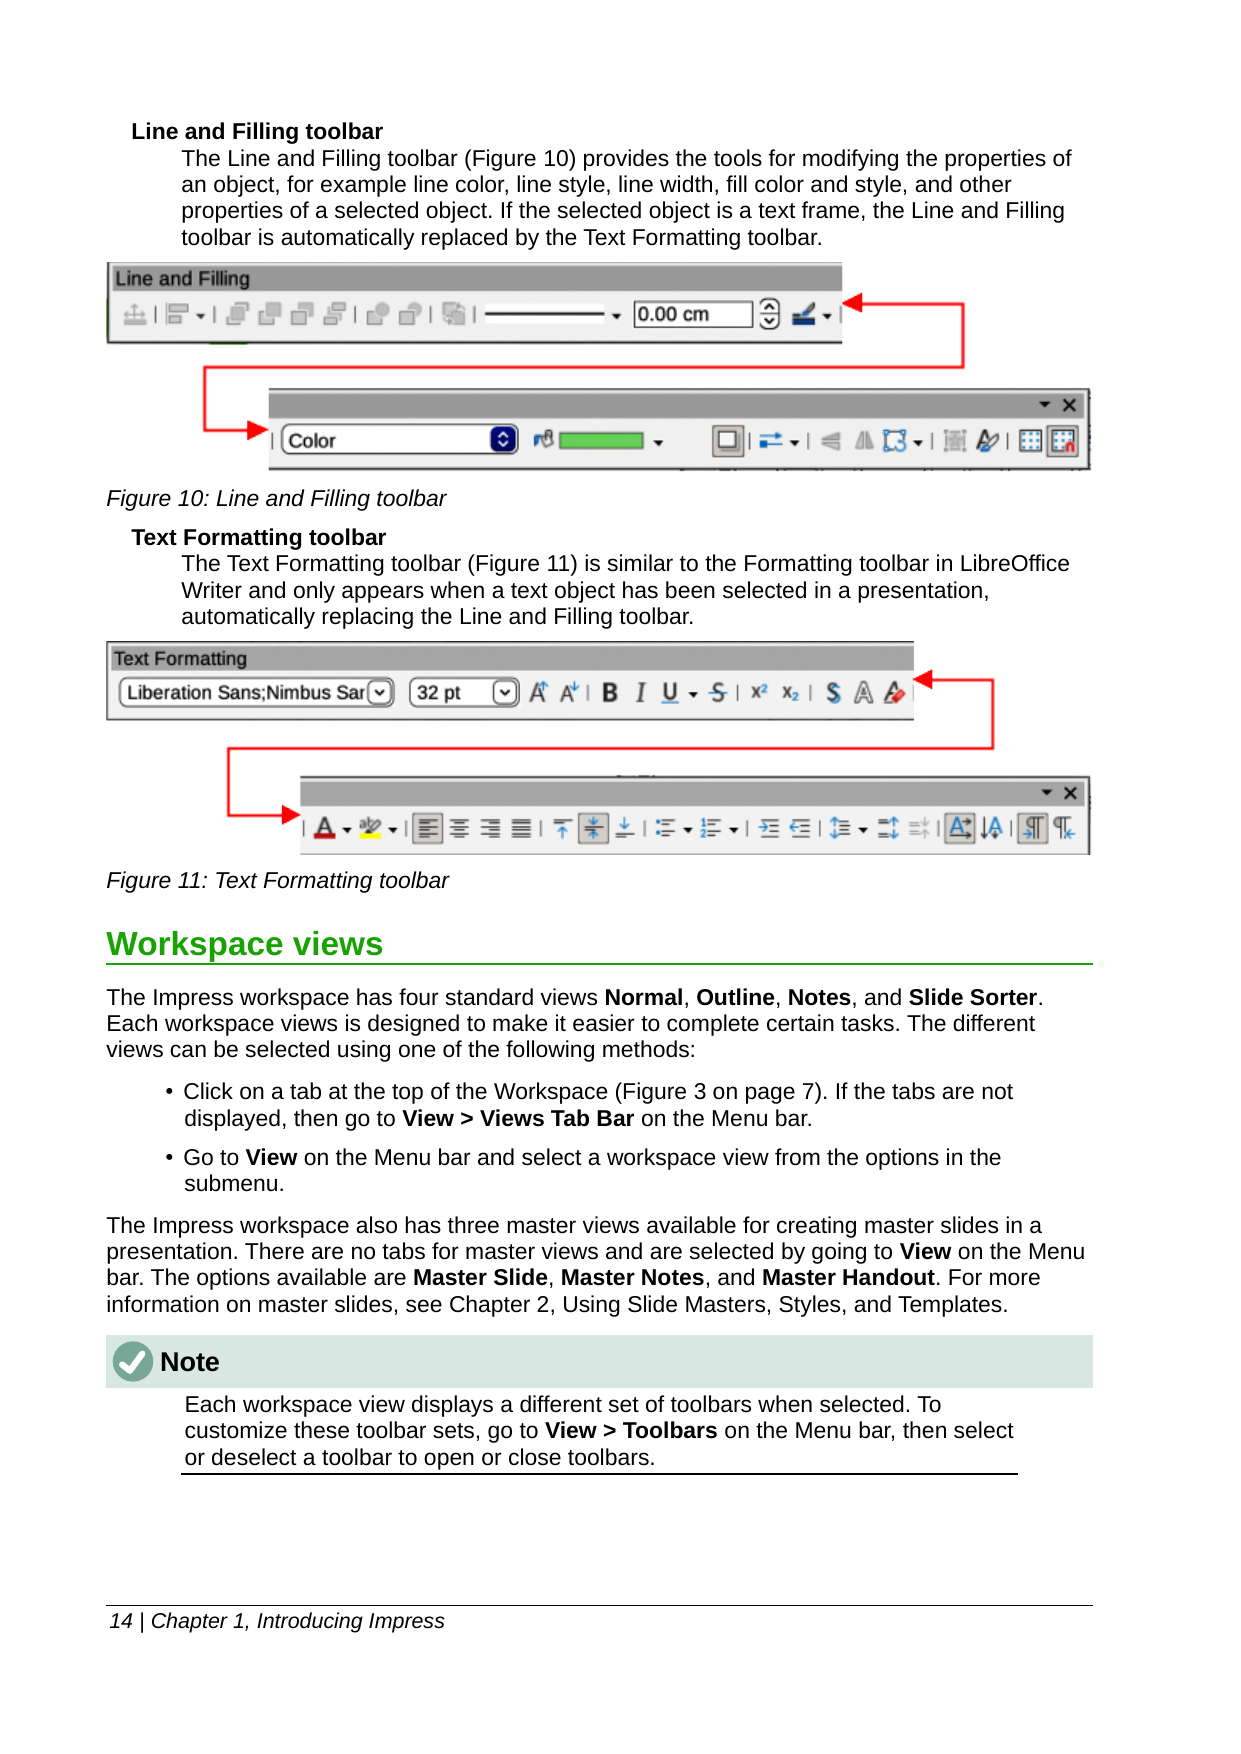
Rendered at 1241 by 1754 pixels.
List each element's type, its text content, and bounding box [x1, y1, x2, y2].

text Text Formatting toolbar [131, 524, 1093, 550]
list Go to View on the Menu bar and select a workspace view from the options in the submenu. [162, 1141, 1093, 1199]
text The Line and Filling toolbar (Figure 10) provides the tools for modifying the properties of an object, for example line color, line style, line width, fill color and style, and other properties of a selected object. If the selected object is a text frame, the Line and Filling toolbar is automatically replaced by the Text Formatting toolbar. [181, 144, 1093, 250]
text Figure 11: Text Formatting toolbar [106, 867, 1093, 893]
picture [106, 262, 1093, 473]
text Figure 10: Line and Filling toolbar [106, 485, 1093, 511]
subtitle Note [106, 1335, 1093, 1388]
list Click on a tab at the top of the Workspace (Figure 3 on page 7). If the tabs are not displayed, then go to View > Views Tab Bar on the Menu bar. [162, 1075, 1093, 1131]
subtitle Workspace views [106, 924, 1093, 963]
picture [106, 641, 1093, 855]
text Each workspace view displays a different set of toolbars when selected. To customize these toolbar sets, go to View > Toolbars on the Menu bar, then select or deselect a toolbar to open or close toolbars. [181, 1388, 1018, 1473]
text The Text Formatting toolbar (Figure 11) is similar to the Formatting toolbar in LibreOffice Writer and only appears when a text object has been selected in a presentation, automatically replacing the Line and Filling toolbar. [181, 550, 1093, 629]
text Line and Filling toolbar [131, 118, 1093, 144]
text The Impress workspace also has three master views available for creating master slides in a presentation. There are no tabs for master views and are selected by going to View on the Menu bar. The options available are Master Slide, Master Notes, and Master Handout. For more information on master slides, see Chapter 2, Using Slide Masters, Styles, and Templates. [106, 1212, 1093, 1317]
text The Impress workspace has four standard views Normal, Outline, Notes, and Slide Sorter. Each workspace views is designed to make it easier to complete certain tasks. The different views can be selected using one of the following methods: [106, 984, 1093, 1063]
